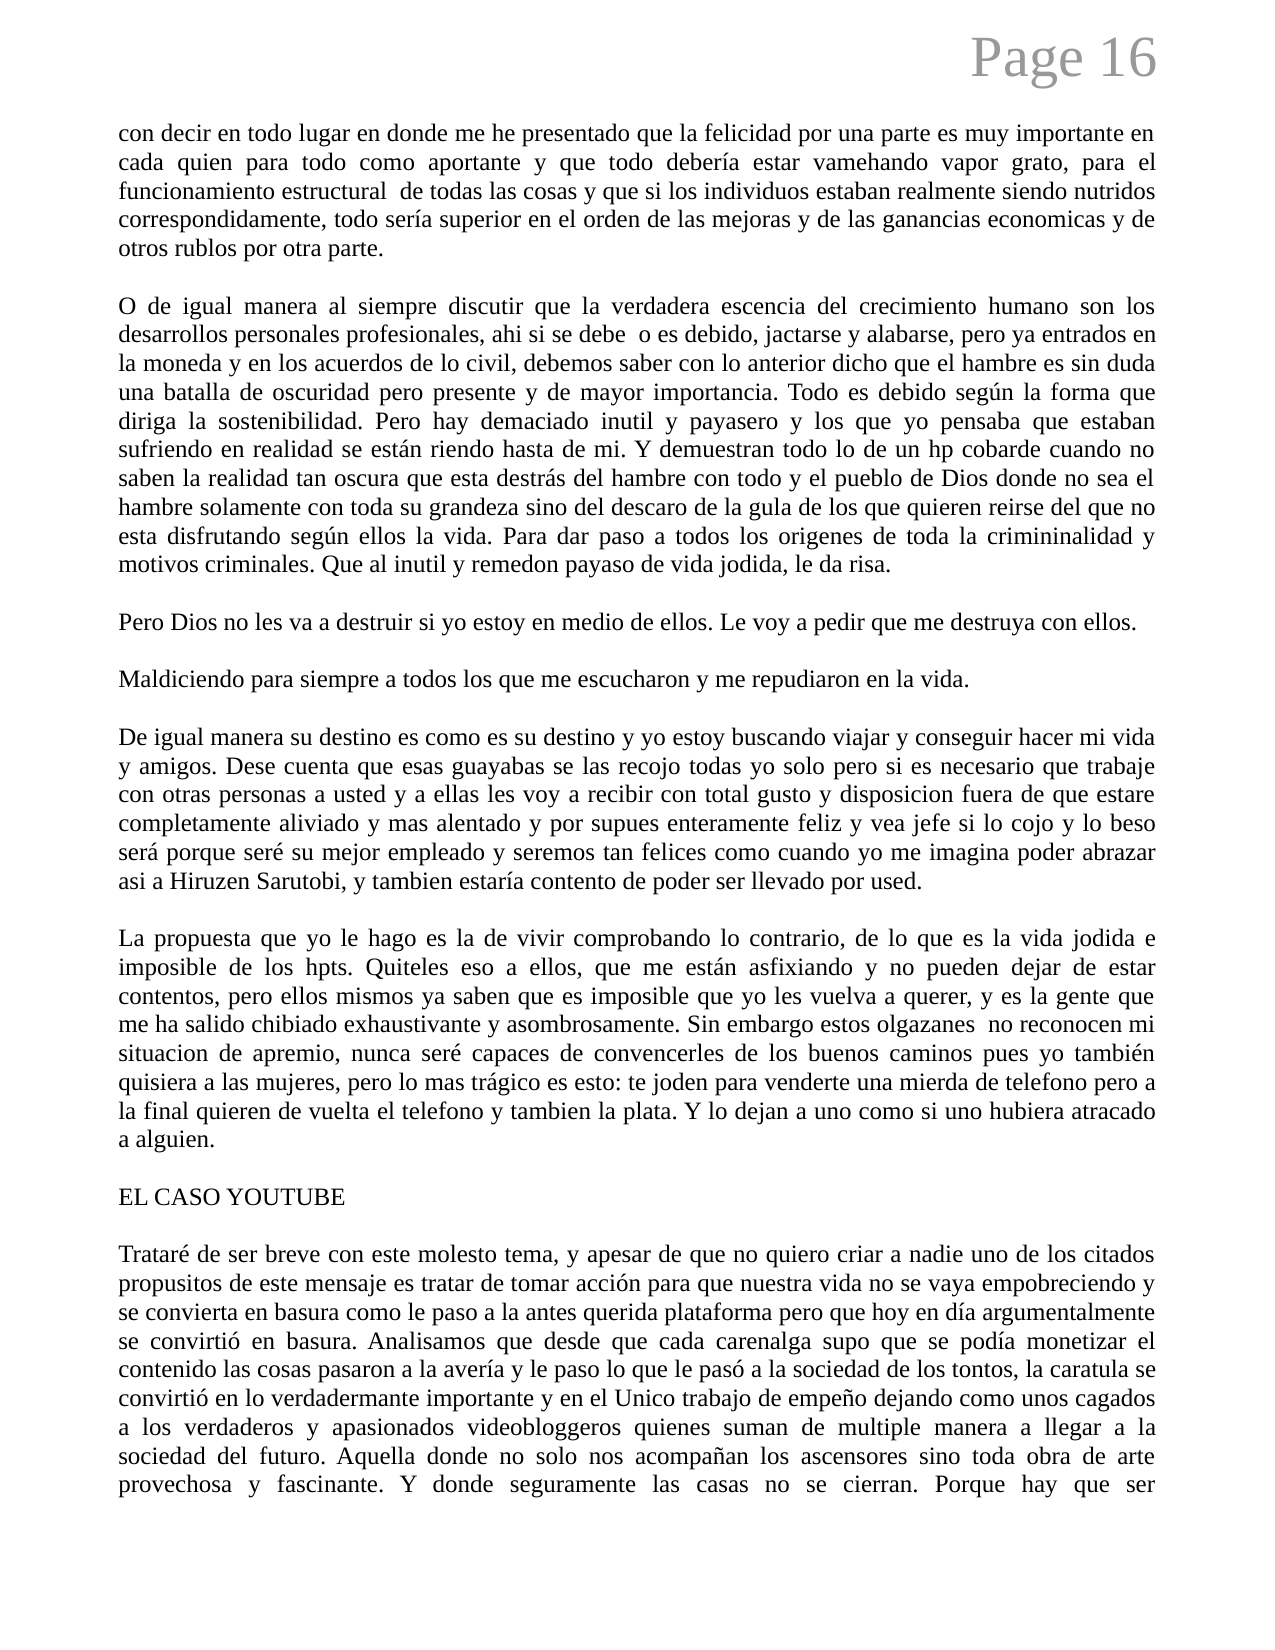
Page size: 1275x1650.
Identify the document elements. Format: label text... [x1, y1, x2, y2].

text Trataré de ser breve con este molesto tema, y apesar de que no quiero criar a nadie uno de los citados propusitos de este mensaje es tratar de tomar acción para que nuestra vida no se vaya empobreciendo y se convierta en basura como le paso a la antes querida plataforma pero que hoy en día argumentalmente se convirtió en basura. Analisamos que desde que cada carenalga supo que se podía monetizar el contenido las cosas pasaron a la avería y le paso lo que le pasó a la sociedad de los tontos, la caratula se convirtió en lo verdadermante importante y en el Unico trabajo de empeño dejando como unos cagados a los verdaderos y apasionados videobloggeros quienes suman de multiple manera a llegar a la sociedad del futuro. Aquella donde no solo nos acompañan los ascensores sino toda obra de arte provechosa y fascinante. Y donde seguramente las casas no se cierran. Porque hay que ser [118, 1239, 1157, 1498]
text con decir en todo lugar en donde me he presentado que la felicidad por una parte es muy importante en cada quien para todo como aportante y que todo debería estar vamehando vapor grato, para el funcionamiento estructural de todas las cosas y que si los individuos estaban realmente siendo nutridos correspondidamente, todo sería superior en el orden de las mejoras y de las ganancias economicas y de otros rublos por otra parte. [118, 118, 1157, 262]
text EL CASO YOUTUBE [118, 1182, 1157, 1211]
text Pero Dios no les va a destruir si yo estoy en medio de ellos. Le voy a pedir que me destruya con ellos. [118, 607, 1157, 636]
text De igual manera su destino es como es su destino y yo estoy buscando viajar y conseguir hacer mi vida y amigos. Dese cuenta que esas guayabas se las recojo todas yo solo pero si es necesario que trabaje con otras personas a usted y a ellas les voy a recibir con total gusto y disposicion fuera de que estare completamente aliviado y mas alentado y por supues enteramente feliz y vea jefe si lo cojo y lo beso será porque seré su mejor empleado y seremos tan felices como cuando yo me imagina poder abrazar asi a Hiruzen Sarutobi, y tambien estaría contento de poder ser llevado por used. [118, 722, 1157, 894]
text Maldiciendo para siempre a todos los que me escucharon y me repudiaron en la vida. [118, 664, 1157, 693]
text La propuesta que yo le hago es la de vivir comprobando lo contrario, de lo que es la vida jodida e imposible de los hpts. Quiteles eso a ellos, que me están asfixiando y no pueden dejar de estar contentos, pero ellos mismos ya saben que es imposible que yo les vuelva a querer, y es la gente que me ha salido chibiado exhaustivante y asombrosamente. Sin embargo estos olgazanes no reconocen mi situacion de apremio, nunca seré capaces de convencerles de los buenos caminos pues yo también quisiera a las mujeres, pero lo mas trágico es esto: te joden para venderte una mierda de telefono pero a la final quieren de vuelta el telefono y tambien la plata. Y lo dejan a uno como si uno hubiera atracado a alguien. [118, 923, 1157, 1153]
text O de igual manera al siempre discutir que la verdadera escencia del crecimiento humano son los desarrollos personales profesionales, ahi si se debe o es debido, jactarse y alabarse, pero ya entrados en la moneda y en los acuerdos de lo civil, debemos saber con lo anterior dicho que el hambre es sin duda una batalla de oscuridad pero presente y de mayor importancia. Todo es debido según la forma que diriga la sostenibilidad. Pero hay demaciado inutil y payasero y los que yo pensaba que estaban sufriendo en realidad se están riendo hasta de mi. Y demuestran todo lo de un hp cobarde cuando no saben la realidad tan oscura que esta destrás del hambre con todo y el pueblo de Dios donde no sea el hambre solamente con toda su grandeza sino del descaro de la gula de los que quieren reirse del que no esta disfrutando según ellos la vida. Para dar paso a todos los origenes de toda la crimininalidad y motivos criminales. Que al inutil y remedon payaso de vida jodida, le da risa. [118, 291, 1157, 578]
